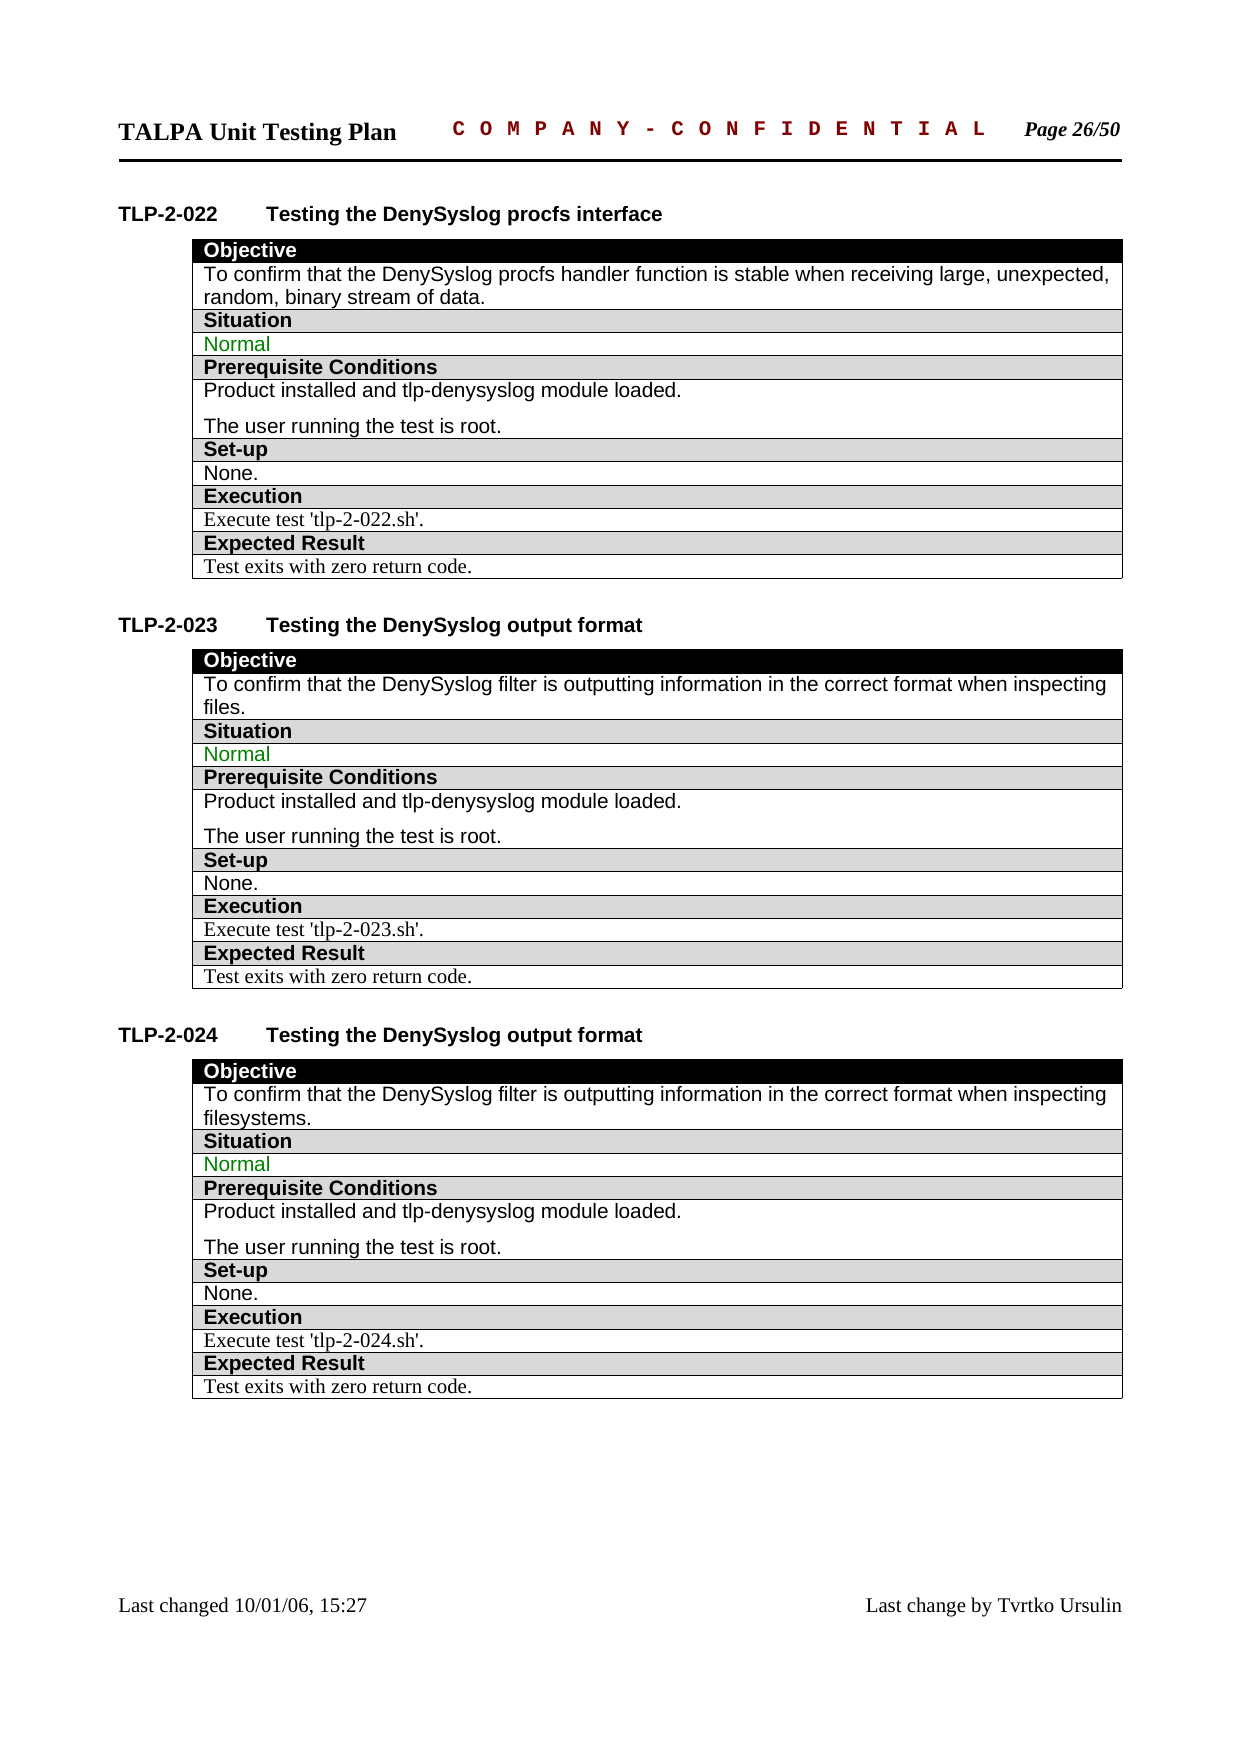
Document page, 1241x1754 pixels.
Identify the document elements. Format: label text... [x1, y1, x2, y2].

table_cell Test exits with zero return code. [193, 1376, 1122, 1398]
table_cell Set-up [193, 1260, 1122, 1282]
table_cell Prerequisite Conditions [193, 356, 1122, 379]
table_cell Execute test 'tlp-2-023.sh'. [193, 919, 1122, 941]
table_cell Situation [193, 1130, 1122, 1153]
table_cell Product installed and tlp-denysyslog module loaded. The user running the test is root. [193, 380, 1122, 438]
table_cell To confirm that the DenySyslog filter is outputting information in the correct format when inspecting filesystems. [193, 1084, 1122, 1129]
table_header Objective [193, 650, 1122, 673]
table_cell Execution [193, 896, 1122, 918]
table_cell Execution [193, 1306, 1122, 1329]
table_cell Execute test 'tlp-2-022.sh'. [193, 509, 1122, 531]
table_cell Expected Result [193, 532, 1122, 554]
text TLP-2-023 Testing the DenySyslog output format [118, 613, 1122, 637]
table_cell None. [193, 462, 1122, 485]
table_cell Situation [193, 310, 1122, 332]
table_cell Test exits with zero return code. [193, 966, 1122, 988]
table_cell None. [193, 1283, 1122, 1305]
table_cell Prerequisite Conditions [193, 767, 1122, 789]
table_cell Set-up [193, 439, 1122, 461]
table_cell Normal [193, 333, 1122, 355]
table_cell Product installed and tlp-denysyslog module loaded. The user running the test is root. [193, 790, 1122, 848]
table_cell Expected Result [193, 1353, 1122, 1375]
table_cell Normal [193, 1154, 1122, 1176]
table_cell To confirm that the DenySyslog filter is outputting information in the correct format when inspecting files. [193, 674, 1122, 719]
table_cell To confirm that the DenySyslog procfs handler function is stable when receiving large, unexpected, random, binary stream of data. [193, 263, 1122, 309]
table_cell Situation [193, 720, 1122, 743]
table_cell Prerequisite Conditions [193, 1177, 1122, 1199]
table_cell Normal [193, 744, 1122, 766]
table_header Objective [193, 240, 1122, 262]
table_cell Expected Result [193, 942, 1122, 965]
table_header Objective [193, 1060, 1122, 1083]
text TLP-2-022 Testing the DenySyslog procfs interface [118, 203, 1122, 226]
table_cell Set-up [193, 849, 1122, 871]
table_cell Product installed and tlp-denysyslog module loaded. The user running the test is root. [193, 1200, 1122, 1259]
table_cell None. [193, 872, 1122, 895]
table_cell Execute test 'tlp-2-024.sh'. [193, 1330, 1122, 1352]
table_cell Test exits with zero return code. [193, 555, 1122, 578]
table_cell Execution [193, 486, 1122, 508]
text TLP-2-024 Testing the DenySyslog output format [118, 1024, 1122, 1047]
